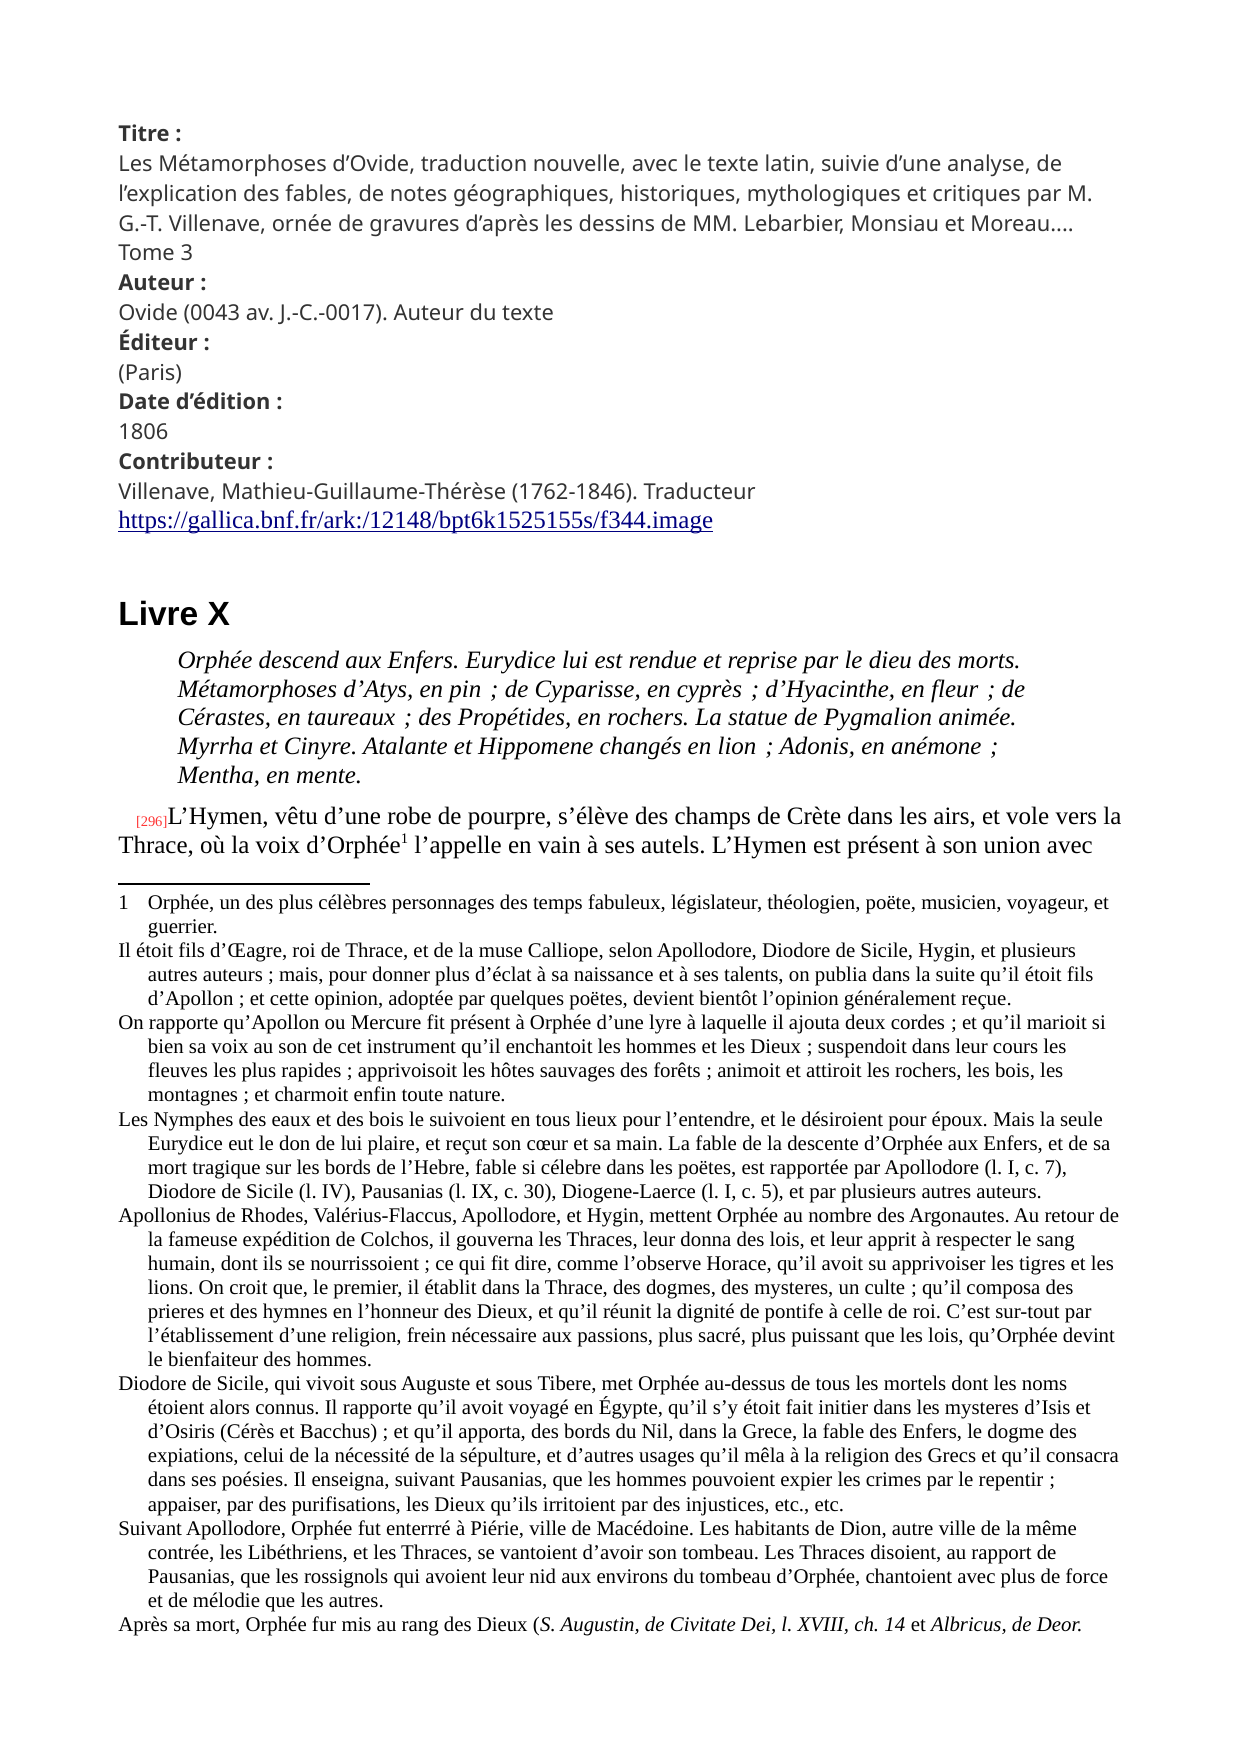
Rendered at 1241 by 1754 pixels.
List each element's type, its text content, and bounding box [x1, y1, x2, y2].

list Les Métamorphoses d’Ovide, traduction nouvelle, avec le texte latin, suivie d’une analyse, de l’explication des fables, de notes géographiques, historiques, mythologiques et critiques par M. G.-T. Villenave, ornée de gravures d’après les dessins de MM. Lebarbier, Monsiau et Moreau.... Tome 3 [118, 148, 1122, 267]
subtitle Date d’édition : [118, 386, 1122, 416]
subtitle Livre X [118, 594, 1122, 632]
text Orphée descend aux Enfers. Eurydice lui est rendue et reprise par le dieu des morts. Métamorphoses d’Atys, en pin ; de Cyparisse, en cyprès ; d’Hyacinthe, en fleur ; de Cérastes, en taureaux ; des Propétides, en rochers. La statue de Pygmalion animée. Myrrha et Cinyre. Atalante et Hippomene changés en lion ; Adonis, en anémone ; Mentha, en mente. [177, 645, 1063, 789]
text Après sa mort, Orphée fur mis au rang des Dieux (S. Augustin, de Civitate Dei, l. XVIII, ch. 14 et Albricus, de Deor. [118, 1612, 1122, 1636]
list https://gallica.bnf.fr/ark:/12148/bpt6k1525155s/f344.image [118, 505, 1122, 535]
list 1806 [118, 416, 1122, 446]
list Ovide (0043 av. J.-C.-0017). Auteur du texte [118, 297, 1122, 327]
text [296]L’Hymen, vêtu d’une robe de pourpre, s’élève des champs de Crète dans les airs, et vole vers la Thrace, où la voix d’Orphée l’appelle en vain à ses autels. L’Hymen est présent à son union avec Eurydice, mais il ne profère point les mots sacrés ; il ne porte ni visage serein, ni présages heureux. La torche qu’il tient pétille, répand une fumée humide, et le dieu qui l’agite ne peut ranimer ses mourantes clartés. Un affreux événement [298]suit de près cet augure sinistre. Tandis que la nouvelle épouse court sur l’herbe fleurie, un serpent la blesse au talon ; elle pâlit, tombe et meurt au milieu de ses compagnes. [118, 801, 1122, 859]
subtitle Éditeur : [118, 327, 1122, 356]
subtitle Contributeur : [118, 446, 1122, 476]
list Villenave, Mathieu-Guillaume-Thérèse (1762-1846). Traducteur [118, 476, 1122, 505]
text Il étoit fils d’Œagre, roi de Thrace, et de la muse Calliope, selon Apollodore, Diodore de Sicile, Hygin, et plusieurs autres auteurs ; mais, pour donner plus d’éclat à sa naissance et à ses talents, on publia dans la suite qu’il étoit fils d’Apollon ; et cette opinion, adoptée par quelques poëtes, devient bientôt l’opinion généralement reçue. [118, 938, 1122, 1010]
subtitle Titre : [118, 118, 1122, 148]
text Orphée, un des plus célèbres personnages des temps fabuleux, législateur, théologien, poëte, musicien, voyageur, et guerrier. [118, 890, 1122, 938]
text Diodore de Sicile, qui vivoit sous Auguste et sous Tibere, met Orphée au-dessus de tous les mortels dont les noms étoient alors connus. Il rapporte qu’il avoit voyagé en Égypte, qu’il s’y étoit fait initier dans les mysteres d’Isis et d’Osiris (Cérès et Bacchus) ; et qu’il apporta, des bords du Nil, dans la Grece, la fable des Enfers, le dogme des expiations, celui de la nécessité de la sépulture, et d’autres usages qu’il mêla à la religion des Grecs et qu’il consacra dans ses poésies. Il enseigna, suivant Pausanias, que les hommes pouvoient expier les crimes par le repentir ; appaiser, par des purifisations, les Dieux qu’ils irritoient par des injustices, etc., etc. [118, 1371, 1122, 1516]
subtitle Auteur : [118, 267, 1122, 297]
text On rapporte qu’Apollon ou Mercure fit présent à Orphée d’une lyre à laquelle il ajouta deux cordes ; et qu’il marioit si bien sa voix au son de cet instrument qu’il enchantoit les hommes et les Dieux ; suspendoit dans leur cours les fleuves les plus rapides ; apprivoisoit les hôtes sauvages des forêts ; animoit et attiroit les rochers, les bois, les montagnes ; et charmoit enfin toute nature. [118, 1010, 1122, 1106]
text Suivant Apollodore, Orphée fut enterrré à Piérie, ville de Macédoine. Les habitants de Dion, autre ville de la même contrée, les Libéthriens, et les Thraces, se vantoient d’avoir son tombeau. Les Thraces disoient, au rapport de Pausanias, que les rossignols qui avoient leur nid aux environs du tombeau d’Orphée, chantoient avec plus de force et de mélodie que les autres. [118, 1516, 1122, 1612]
text Apollonius de Rhodes, Valérius-Flaccus, Apollodore, et Hygin, mettent Orphée au nombre des Argonautes. Au retour de la fameuse expédition de Colchos, il gouverna les Thraces, leur donna des lois, et leur apprit à respecter le sang humain, dont ils se nourrissoient ; ce qui fit dire, comme l’observe Horace, qu’il avoit su apprivoiser les tigres et les lions. On croit que, le premier, il établit dans la Thrace, des dogmes, des mysteres, un culte ; qu’il composa des prieres et des hymnes en l’honneur des Dieux, et qu’il réunit la dignité de pontife à celle de roi. C’est sur-tout par l’établissement d’une religion, frein nécessaire aux passions, plus sacré, plus puissant que les lois, qu’Orphée devint le bienfaiteur des hommes. [118, 1203, 1122, 1371]
text Les Nymphes des eaux et des bois le suivoient en tous lieux pour l’entendre, et le désiroient pour époux. Mais la seule Eurydice eut le don de lui plaire, et reçut son cœur et sa main. La fable de la descente d’Orphée aux Enfers, et de sa mort tragique sur les bords de l’Hebre, fable si célebre dans les poëtes, est rapportée par Apollodore (l. I, c. 7), Diodore de Sicile (l. IV), Pausanias (l. IX, c. 30), Diogene-Laerce (l. I, c. 5), et par plusieurs autres auteurs. [118, 1106, 1122, 1203]
list (Paris) [118, 356, 1122, 386]
